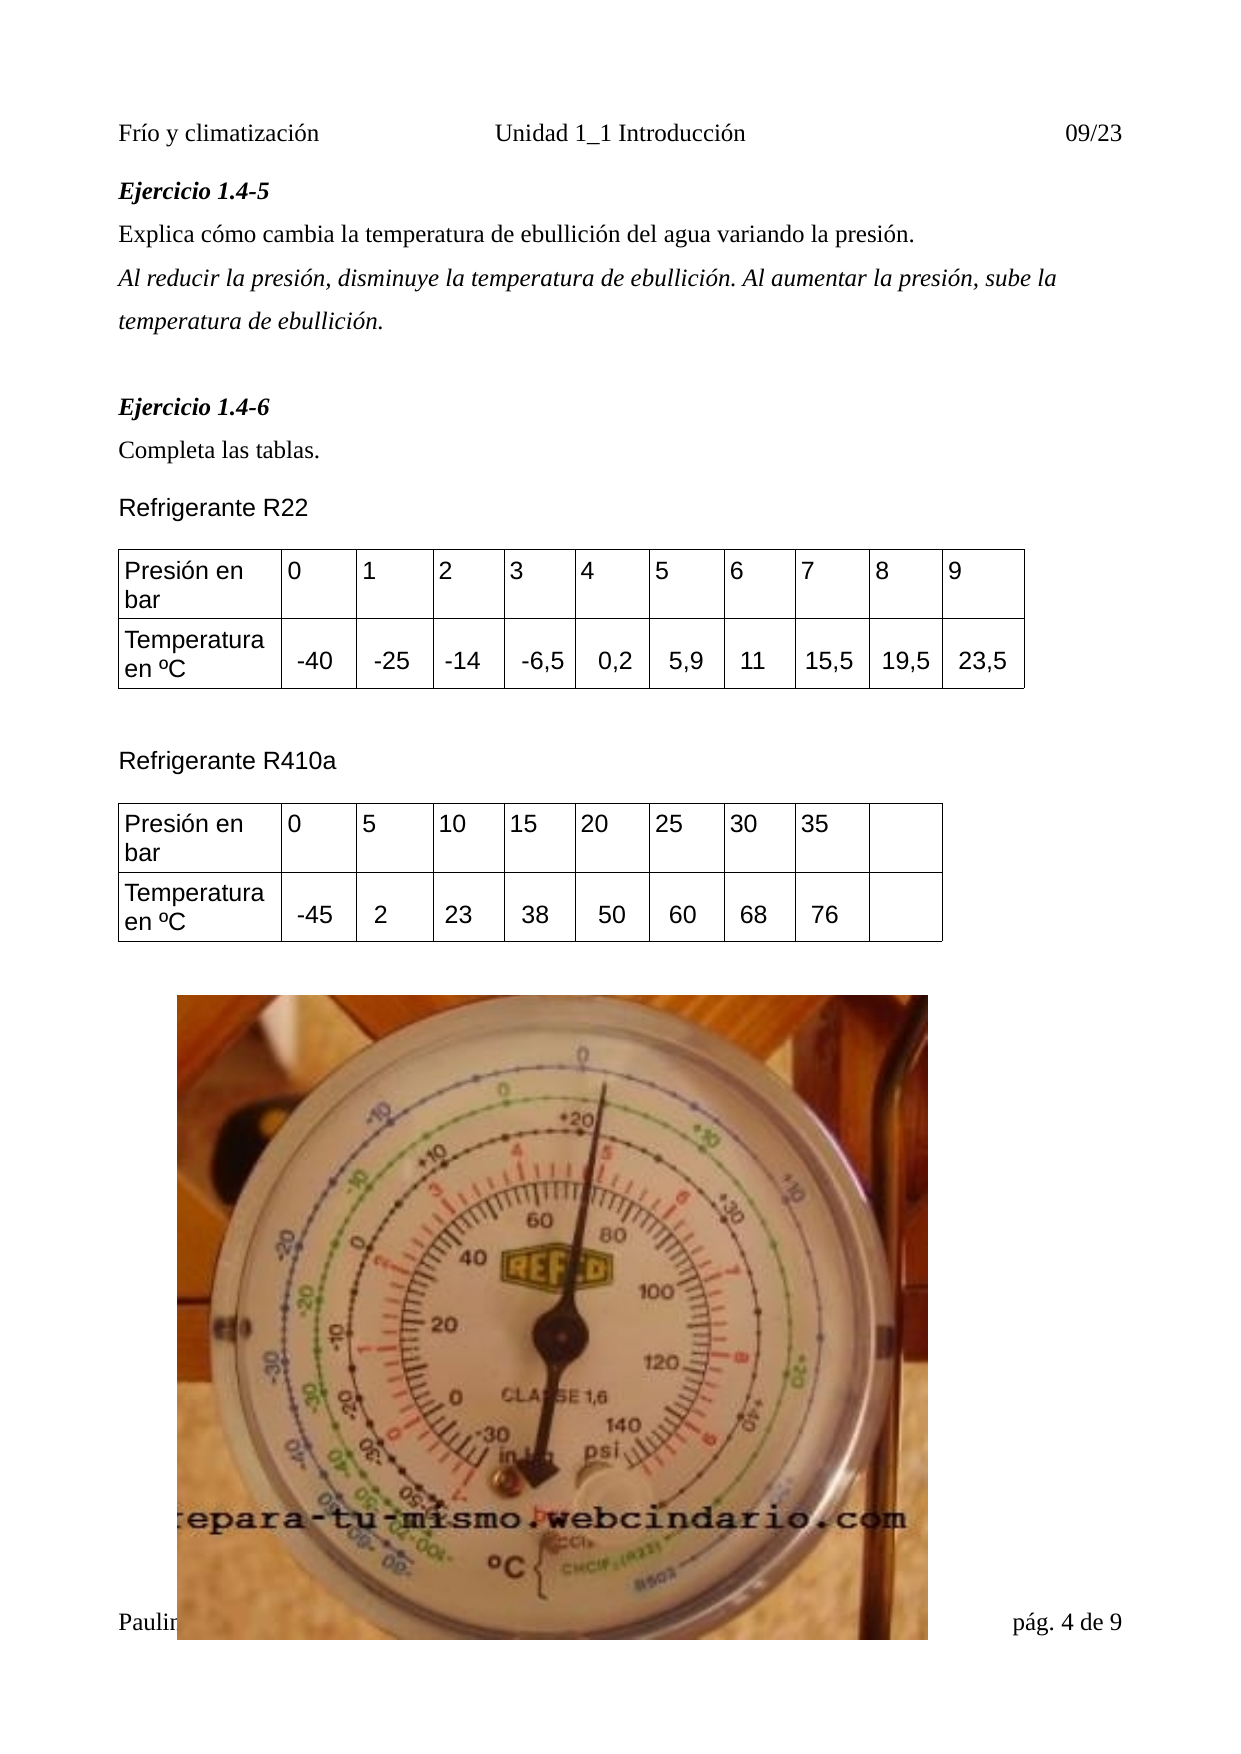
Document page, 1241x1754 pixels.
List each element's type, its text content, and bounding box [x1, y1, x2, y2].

text Ejercicio 1.4-6 [118, 392, 1122, 421]
text Ejercicio 1.4-5 [118, 176, 1122, 205]
text Al reducir la presión, disminuye la temperatura de ebullición. Al aumentar la presión, sube la temperatura de ebullición. [118, 263, 1122, 334]
picture [177, 995, 928, 1640]
text Completa las tablas. [118, 435, 1122, 464]
text Explica cómo cambia la temperatura de ebullición del agua variando la presión. [118, 219, 1122, 248]
